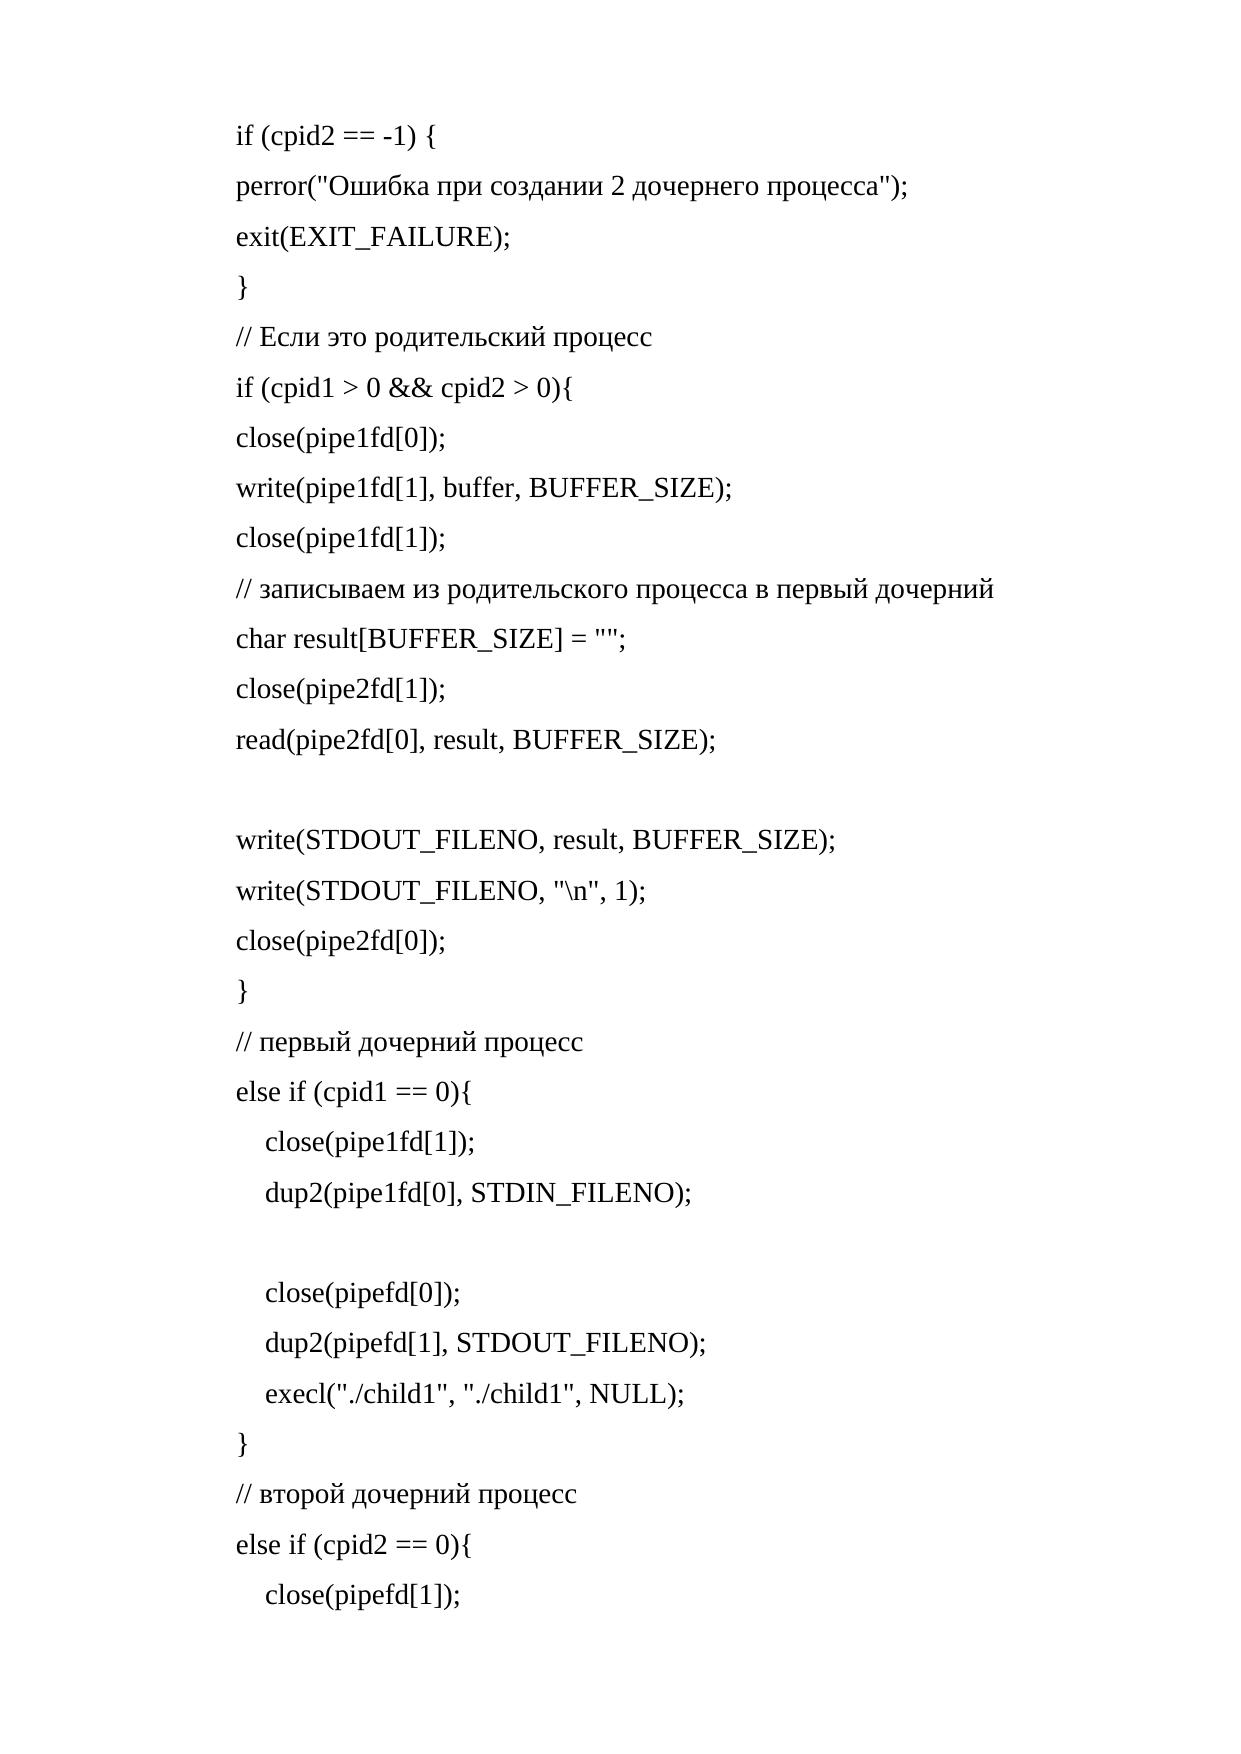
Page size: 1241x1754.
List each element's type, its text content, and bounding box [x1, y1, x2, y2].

text close(pipefd[1]); [177, 1577, 1152, 1611]
text // второй дочерний процесс [177, 1477, 1152, 1510]
text close(pipe2fd[0]); [177, 923, 1152, 957]
text close(pipefd[0]); [177, 1275, 1152, 1309]
text // записываем из родительского процесса в первый дочерний [177, 571, 1152, 604]
text read(pipe2fd[0], result, BUFFER_SIZE); [177, 722, 1152, 755]
text close(pipe1fd[1]); [177, 1124, 1152, 1158]
text else if (cpid2 == 0){ [177, 1527, 1152, 1560]
text char result[BUFFER_SIZE] = ""; [177, 621, 1152, 655]
text // Если это родительский процесс [177, 319, 1152, 353]
text exit(EXIT_FAILURE); [177, 219, 1152, 252]
text } [177, 269, 1152, 303]
text execl("./child1", "./child1", NULL); [177, 1376, 1152, 1409]
text if (cpid2 == -1) { [177, 118, 1152, 152]
text close(pipe1fd[0]); [177, 420, 1152, 453]
text write(pipe1fd[1], buffer, BUFFER_SIZE); [177, 470, 1152, 504]
text close(pipe1fd[1]); [177, 521, 1152, 554]
text write(STDOUT_FILENO, "\n", 1); [177, 873, 1152, 906]
text dup2(pipe1fd[0], STDIN_FILENO); [177, 1175, 1152, 1208]
text if (cpid1 > 0 && cpid2 > 0){ [177, 370, 1152, 403]
text // первый дочерний процесс [177, 1024, 1152, 1057]
text close(pipe2fd[1]); [177, 672, 1152, 705]
text write(STDOUT_FILENO, result, BUFFER_SIZE); [177, 822, 1152, 856]
text dup2(pipefd[1], STDOUT_FILENO); [177, 1326, 1152, 1359]
text } [177, 1426, 1152, 1460]
text } [177, 973, 1152, 1007]
text perror("Ошибка при создании 2 дочернего процесса"); [177, 168, 1152, 202]
text else if (cpid1 == 0){ [177, 1074, 1152, 1108]
